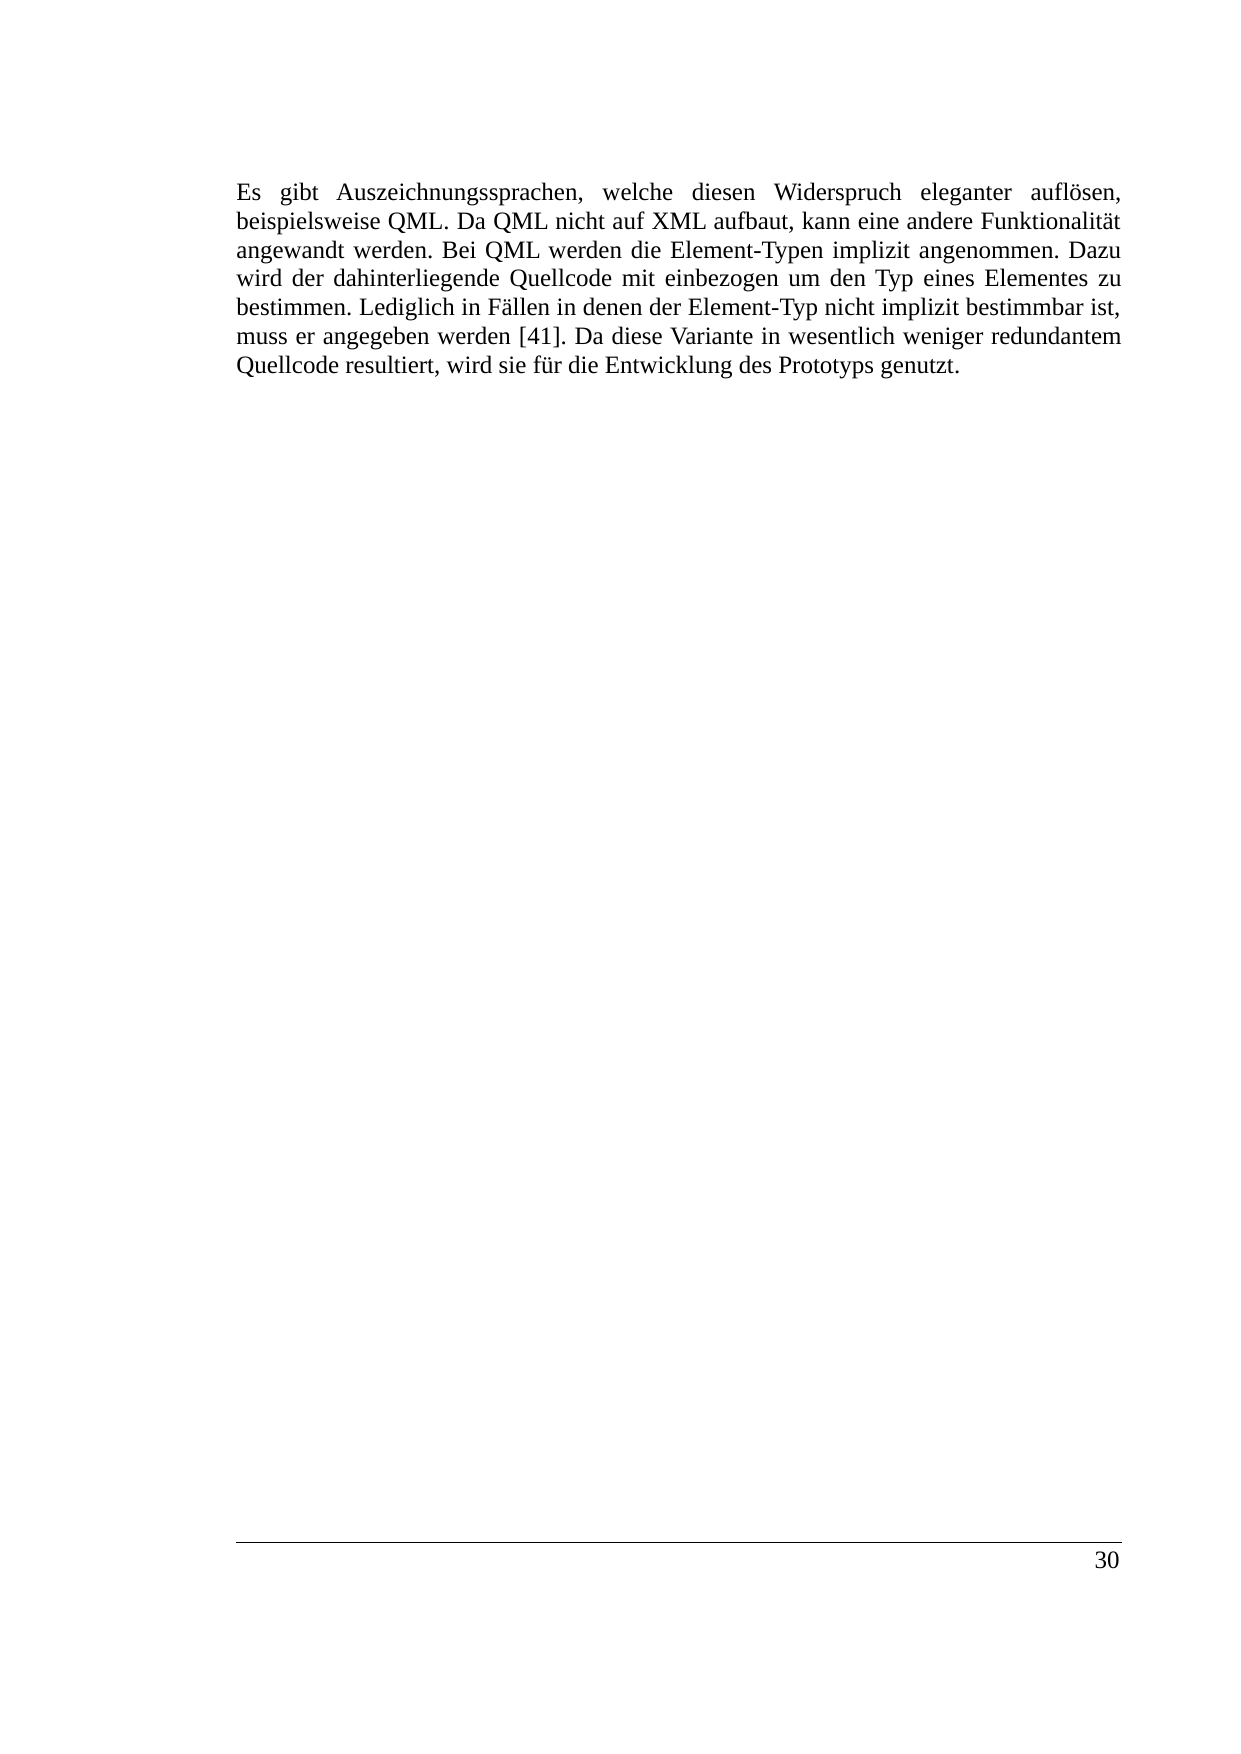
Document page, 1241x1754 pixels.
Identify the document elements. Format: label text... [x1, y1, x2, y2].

text Es gibt Auszeichnungssprachen, welche diesen Widerspruch eleganter auflösen, beispielsweise QML. Da QML nicht auf XML aufbaut, kann eine andere Funktionalität angewandt werden. Bei QML werden die Element-Typen implizit angenommen. Dazu wird der dahinterliegende Quellcode mit einbezogen um den Typ eines Elementes zu bestimmen. Lediglich in Fällen in denen der Element-Typ nicht implizit bestimmbar ist, muss er angegeben werden [41]. Da diese Variante in wesentlich weniger redundantem Quellcode resultiert, wird sie für die Entwicklung des Prototyps genutzt. [236, 177, 1122, 378]
